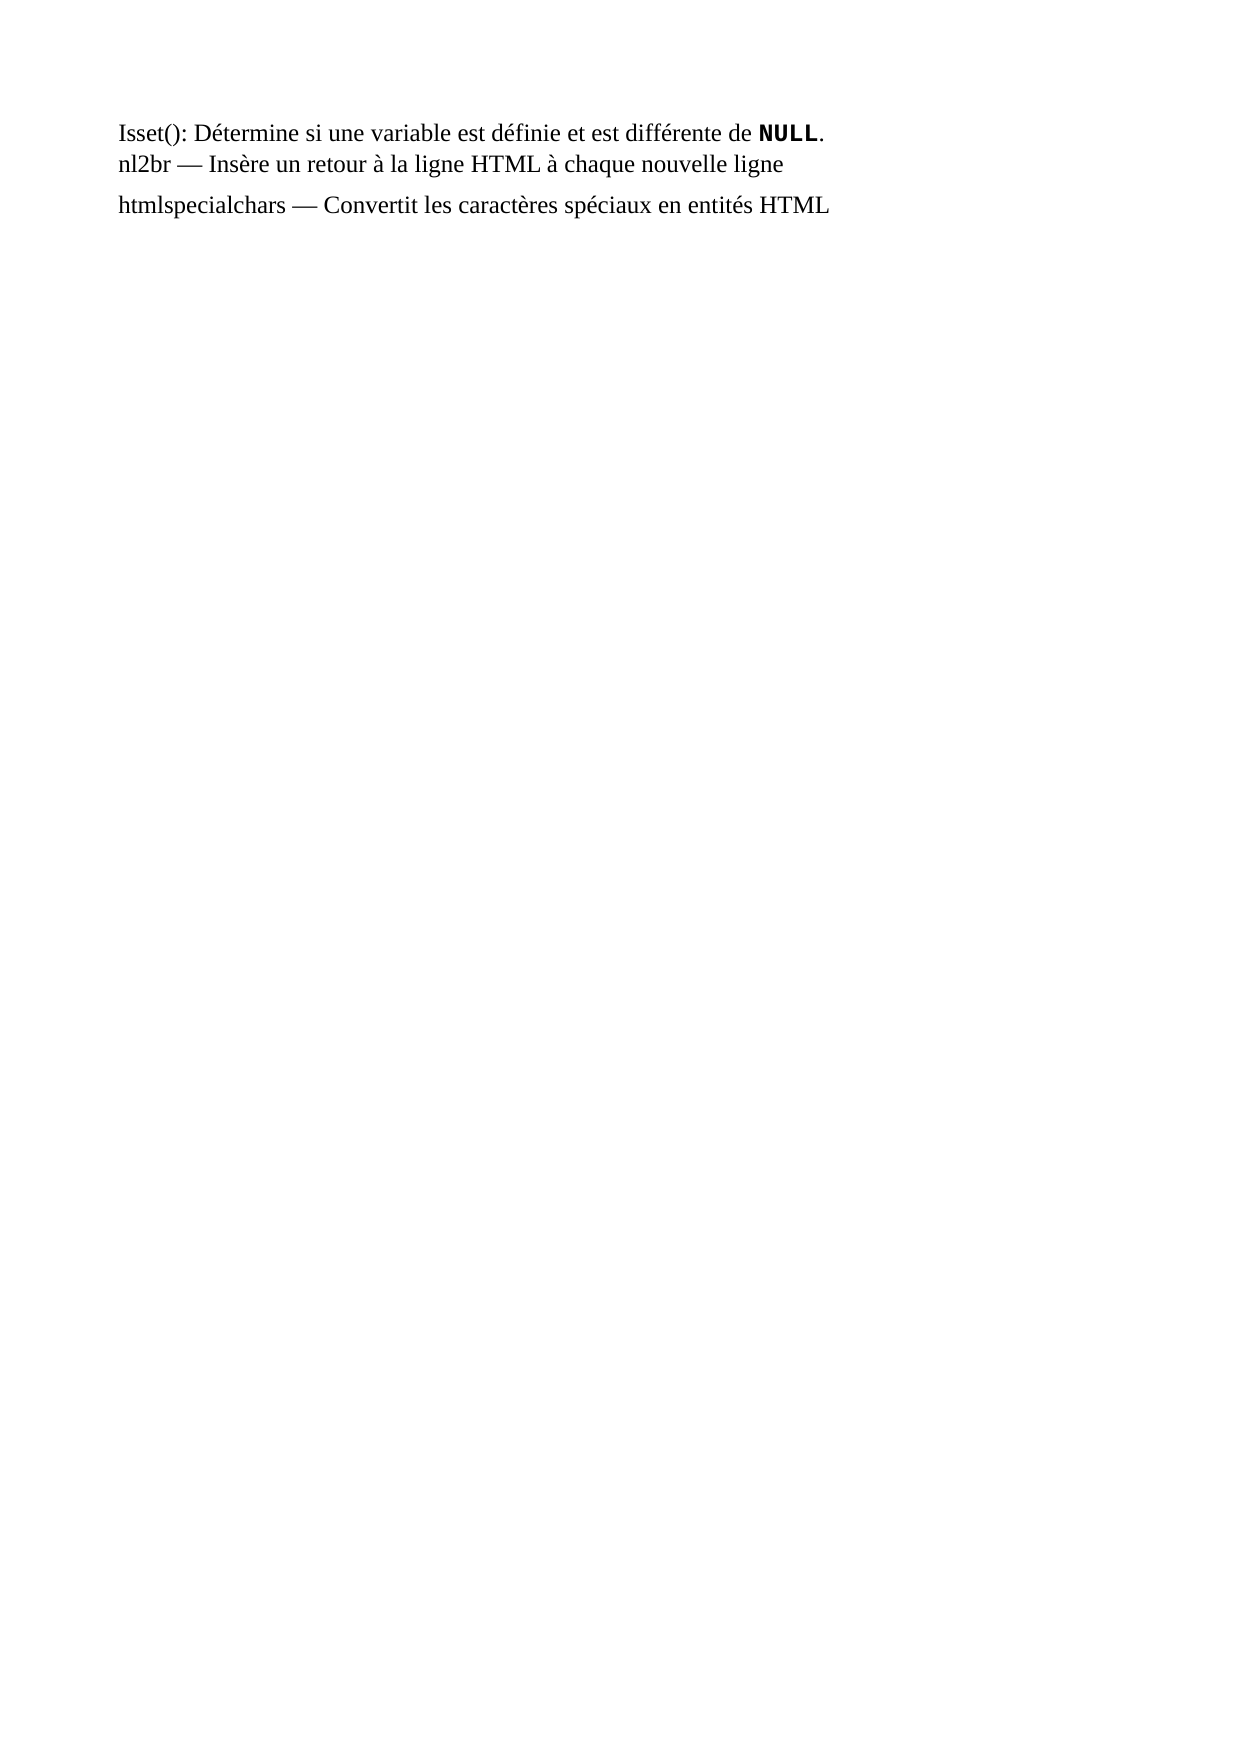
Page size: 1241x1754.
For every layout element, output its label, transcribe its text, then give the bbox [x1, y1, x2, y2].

text Isset(): Détermine si une variable est définie et est différente de NULL. [118, 118, 1122, 149]
text nl2br — Insère un retour à la ligne HTML à chaque nouvelle ligne [118, 149, 1122, 178]
text htmlspecialchars — Convertit les caractères spéciaux en entités HTML [118, 190, 1122, 219]
